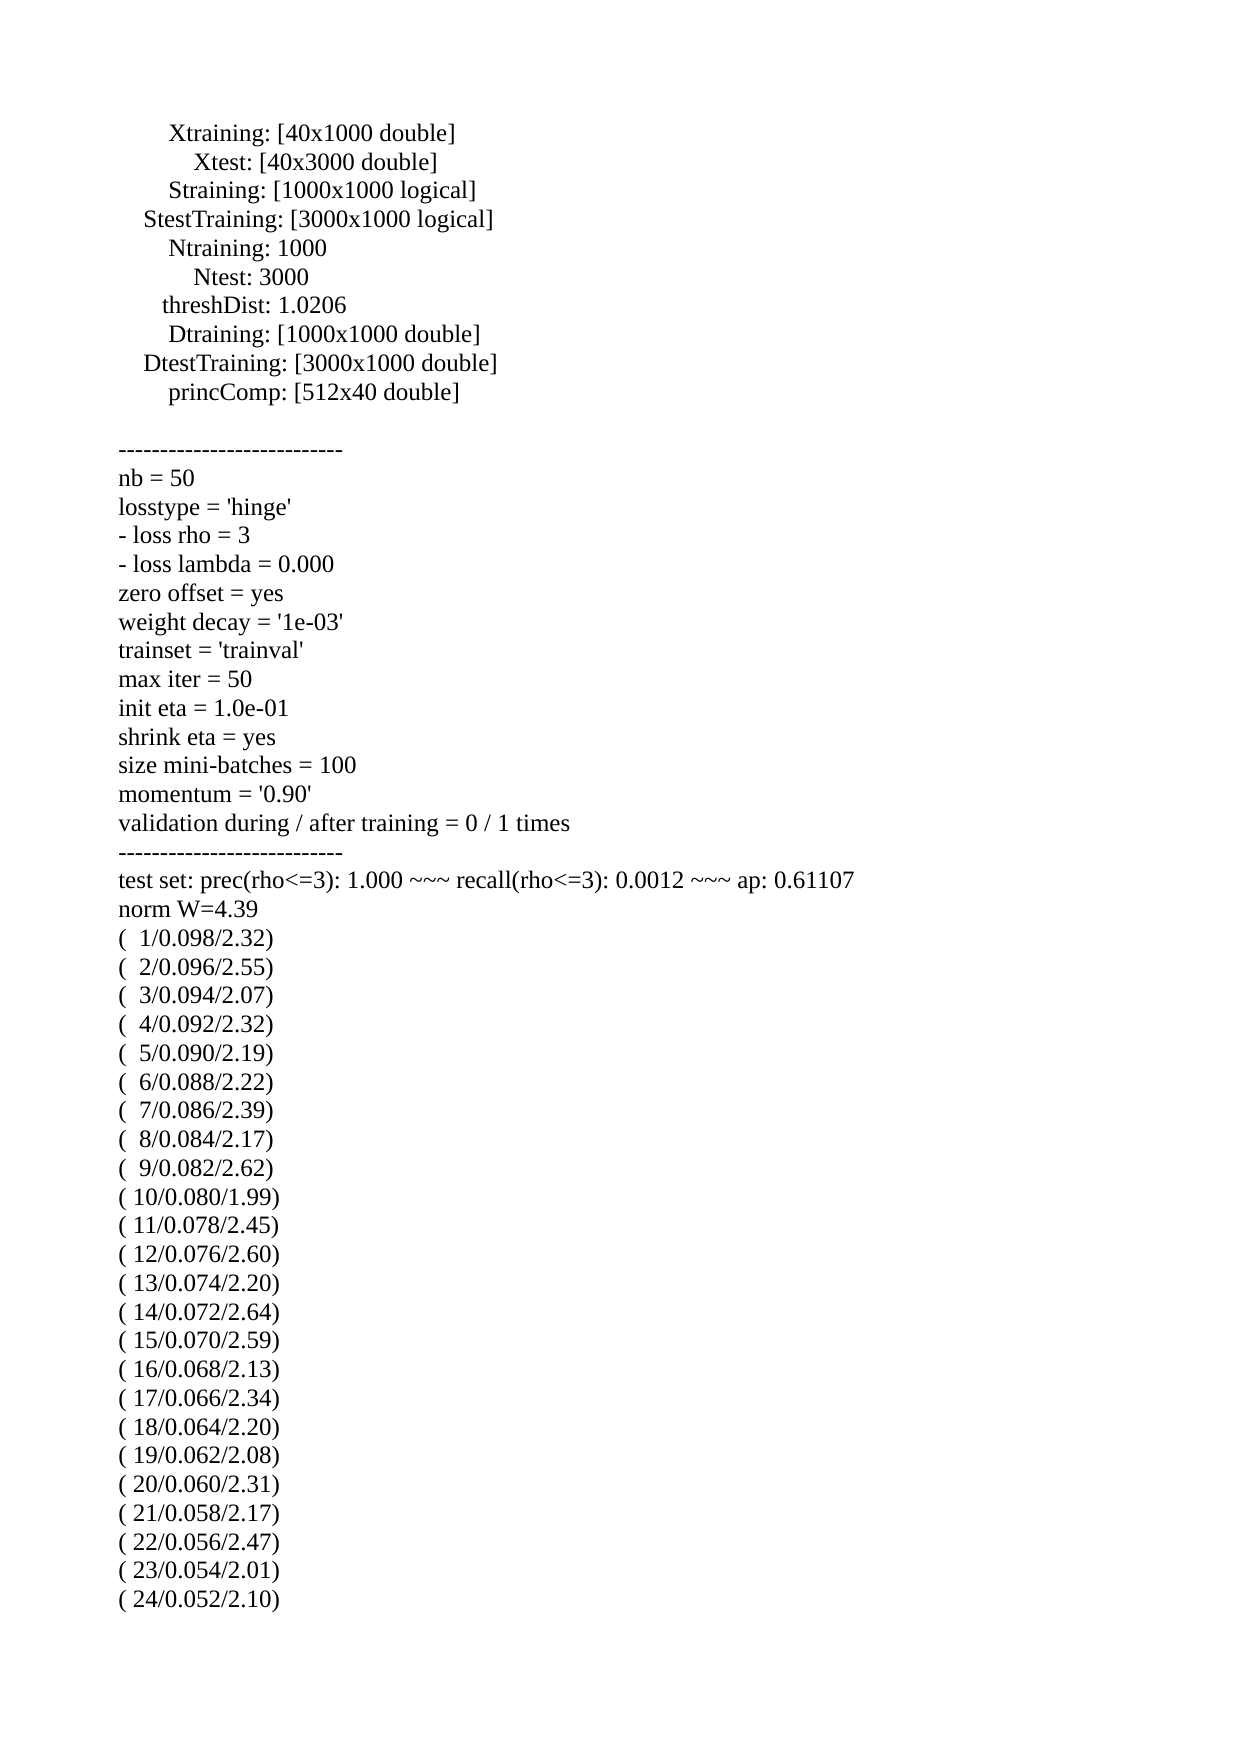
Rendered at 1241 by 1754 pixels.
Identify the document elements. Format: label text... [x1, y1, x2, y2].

text Xtest: [40x3000 double] [118, 147, 1122, 176]
text Ntraining: 1000 [118, 233, 1122, 262]
text ( 7/0.086/2.39) [118, 1096, 1122, 1124]
text validation during / after training = 0 / 1 times [118, 808, 1122, 837]
text --------------------------- [118, 434, 1122, 463]
text ( 13/0.074/2.20) [118, 1268, 1122, 1297]
text Ntest: 3000 [118, 262, 1122, 291]
text StestTraining: [3000x1000 logical] [118, 204, 1122, 233]
text - loss rho = 3 [118, 521, 1122, 549]
text momentum = '0.90' [118, 779, 1122, 808]
text ( 9/0.082/2.62) [118, 1153, 1122, 1182]
text DtestTraining: [3000x1000 double] [118, 348, 1122, 377]
text size mini-batches = 100 [118, 751, 1122, 779]
text Dtraining: [1000x1000 double] [118, 319, 1122, 348]
text ( 5/0.090/2.19) [118, 1038, 1122, 1067]
text test set: prec(rho<=3): 1.000 ~~~ recall(rho<=3): 0.0012 ~~~ ap: 0.61107 [118, 866, 1122, 894]
text ( 4/0.092/2.32) [118, 1009, 1122, 1038]
text threshDist: 1.0206 [118, 291, 1122, 319]
text ( 22/0.056/2.47) [118, 1527, 1122, 1556]
text trainset = 'trainval' [118, 636, 1122, 664]
text ( 10/0.080/1.99) [118, 1182, 1122, 1211]
text shrink eta = yes [118, 722, 1122, 751]
text ( 20/0.060/2.31) [118, 1469, 1122, 1498]
text ( 21/0.058/2.17) [118, 1498, 1122, 1527]
text ( 11/0.078/2.45) [118, 1211, 1122, 1239]
text losstype = 'hinge' [118, 492, 1122, 521]
text max iter = 50 [118, 664, 1122, 693]
text ( 24/0.052/2.10) [118, 1584, 1122, 1613]
text norm W=4.39 [118, 894, 1122, 923]
text - loss lambda = 0.000 [118, 549, 1122, 578]
text Xtraining: [40x1000 double] [118, 118, 1122, 147]
text nb = 50 [118, 463, 1122, 492]
text ( 12/0.076/2.60) [118, 1239, 1122, 1268]
text weight decay = '1e-03' [118, 607, 1122, 636]
text --------------------------- [118, 837, 1122, 866]
text ( 3/0.094/2.07) [118, 981, 1122, 1009]
text ( 1/0.098/2.32) [118, 923, 1122, 952]
text ( 8/0.084/2.17) [118, 1124, 1122, 1153]
text init eta = 1.0e-01 [118, 693, 1122, 722]
text zero offset = yes [118, 578, 1122, 607]
text ( 16/0.068/2.13) [118, 1354, 1122, 1383]
text Straining: [1000x1000 logical] [118, 176, 1122, 204]
text ( 18/0.064/2.20) [118, 1412, 1122, 1441]
text ( 2/0.096/2.55) [118, 952, 1122, 981]
text ( 17/0.066/2.34) [118, 1383, 1122, 1412]
text ( 19/0.062/2.08) [118, 1441, 1122, 1469]
text ( 6/0.088/2.22) [118, 1067, 1122, 1096]
text ( 15/0.070/2.59) [118, 1326, 1122, 1354]
text ( 14/0.072/2.64) [118, 1297, 1122, 1326]
text ( 23/0.054/2.01) [118, 1556, 1122, 1584]
text princComp: [512x40 double] [118, 377, 1122, 406]
